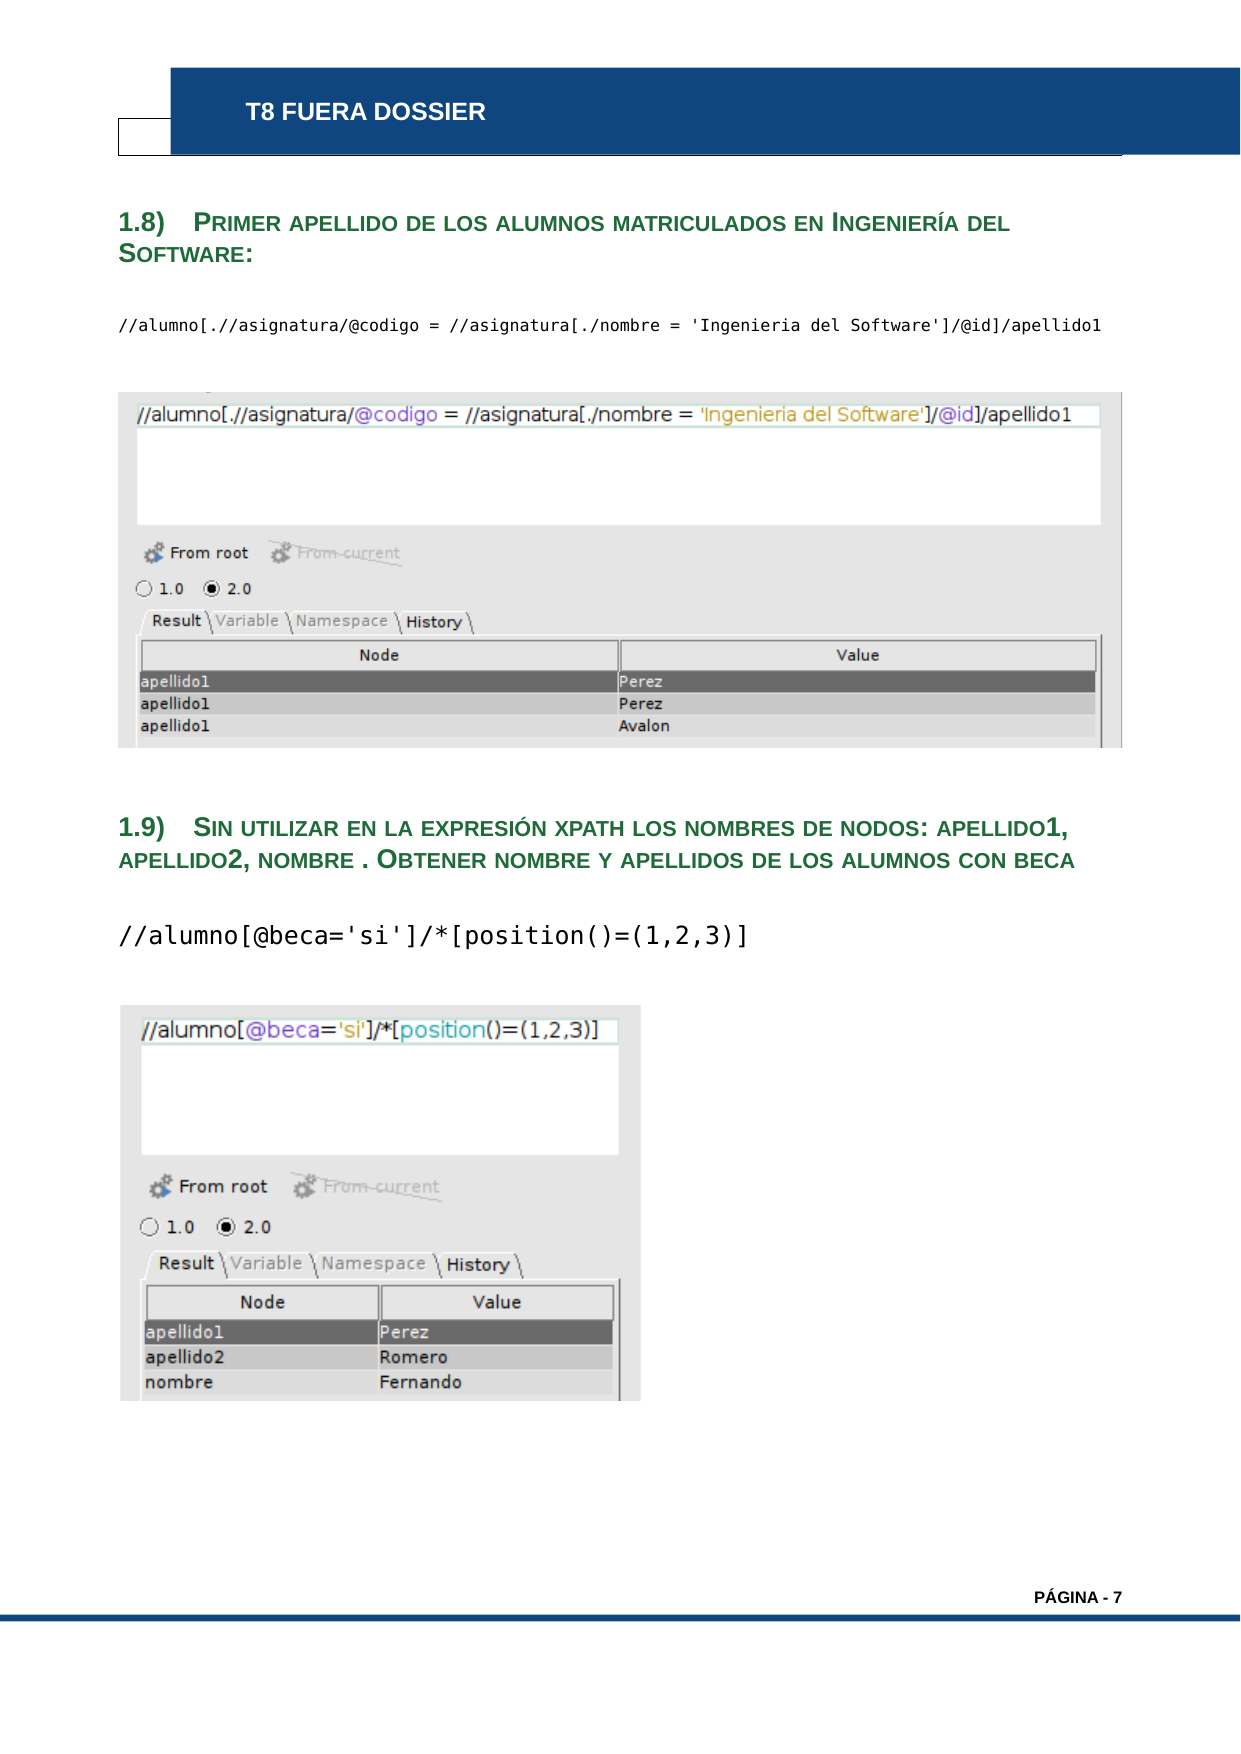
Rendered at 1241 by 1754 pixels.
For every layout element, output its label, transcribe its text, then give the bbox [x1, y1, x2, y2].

text //alumno[.//asignatura/@codigo = //asignatura[./nombre = 'Ingenieria del Software']/@id]/apellido1 [118, 316, 1122, 335]
subtitle Primer apellido de los alumnos matriculados en Ingeniería del Software: [118, 206, 1122, 268]
picture [120, 1005, 641, 1401]
picture [118, 392, 1123, 748]
subtitle Sin utilizar en la expresión xpath los nombres de nodos: apellido1, apellido2, nombre . Obtener nombre y apellidos de los alumnos con beca [118, 811, 1122, 874]
text //alumno[@beca='si']/*[position()=(1,2,3)] [118, 921, 1122, 951]
